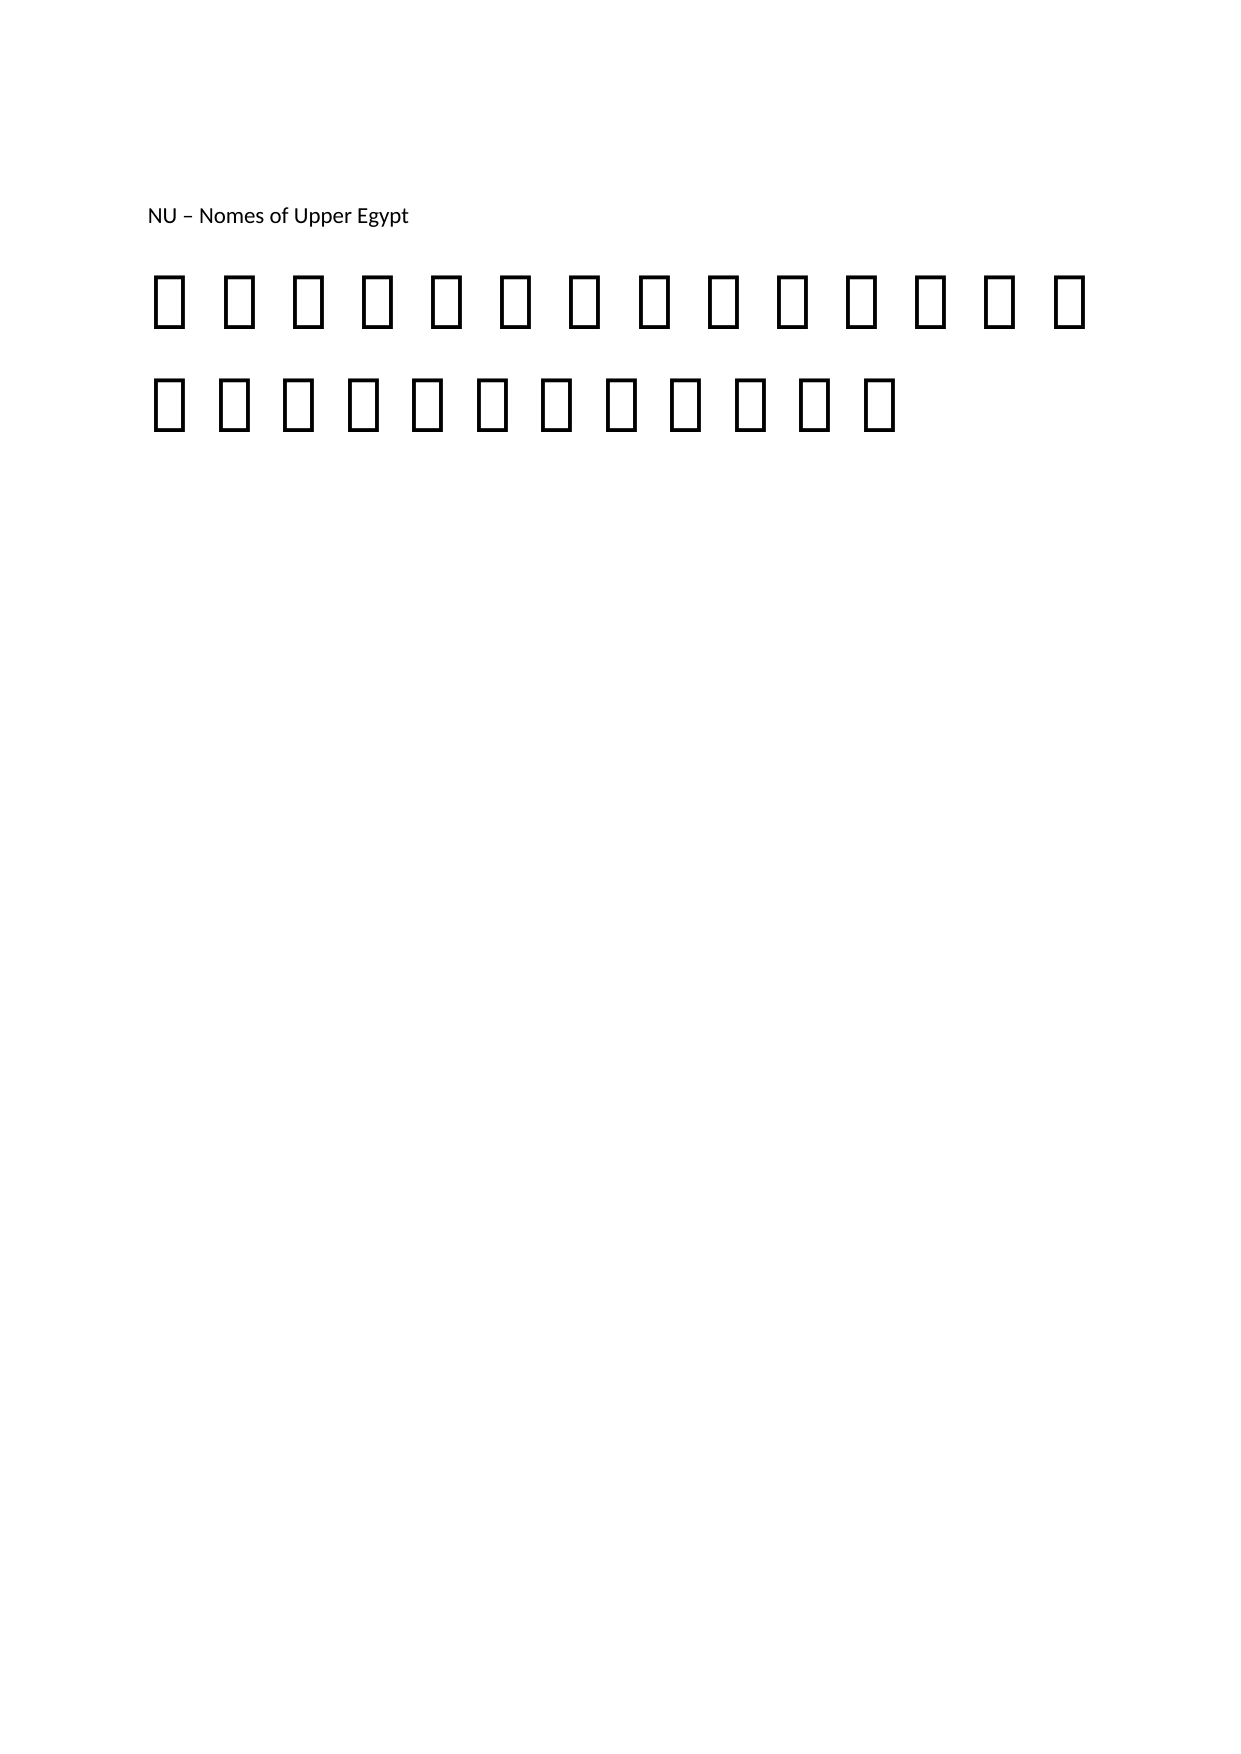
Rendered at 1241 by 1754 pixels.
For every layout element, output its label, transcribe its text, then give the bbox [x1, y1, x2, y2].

text NU – Nomes of Upper Egypt [148, 201, 1092, 229]
text 󴭹 󴭺 󴭻 󴭼 󴭽 󴭾 󴭿 󴮀 󴮁 󴮂 󴮃 󴮄 󴮅 󴮆 󴮇 󴮈 󴮉 󴮊 󴮋 󴮌 󴮍 󴮎 󴮏 󴮐 󴮑 󴮒 [148, 249, 1092, 454]
